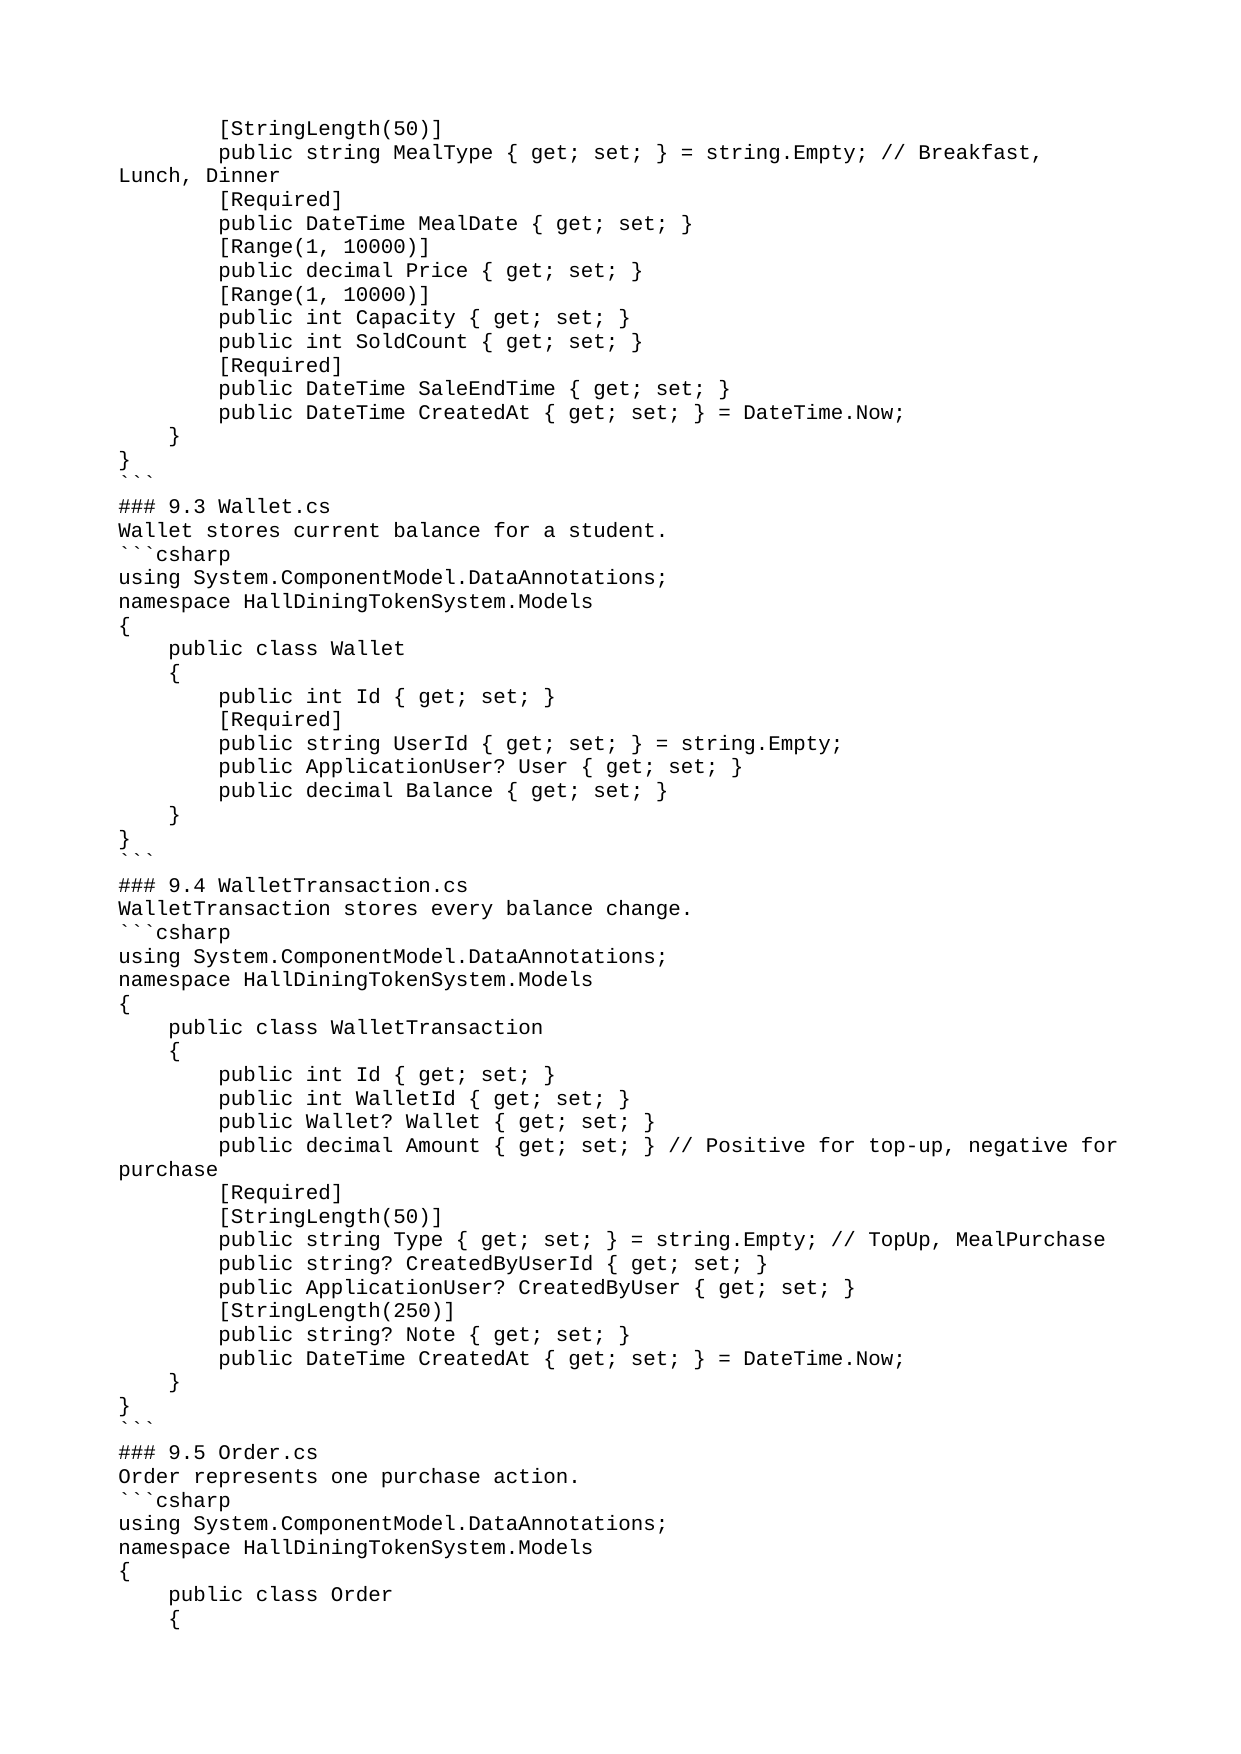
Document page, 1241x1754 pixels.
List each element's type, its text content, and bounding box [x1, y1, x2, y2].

text [Range(1, 10000)] [118, 284, 1122, 307]
text ### 9.3 Wallet.cs [118, 496, 1122, 520]
text public ApplicationUser? CreatedByUser { get; set; } [118, 1277, 1122, 1300]
text public DateTime SaleEndTime { get; set; } [118, 378, 1122, 402]
text public DateTime CreatedAt { get; set; } = DateTime.Now; [118, 1348, 1122, 1371]
text using System.ComponentModel.DataAnnotations; [118, 1513, 1122, 1537]
text [StringLength(50)] [118, 1206, 1122, 1229]
text [Required] [118, 354, 1122, 378]
text [Required] [118, 189, 1122, 213]
text [StringLength(250)] [118, 1300, 1122, 1324]
text namespace HallDiningTokenSystem.Models [118, 1537, 1122, 1561]
text ``` [118, 851, 1122, 875]
text } [118, 426, 1122, 449]
text public class Order [118, 1584, 1122, 1608]
text ``` [118, 473, 1122, 496]
text using System.ComponentModel.DataAnnotations; [118, 567, 1122, 591]
text ### 9.4 WalletTransaction.cs [118, 875, 1122, 898]
text [Range(1, 10000)] [118, 236, 1122, 260]
text Wallet stores current balance for a student. [118, 520, 1122, 544]
text public DateTime CreatedAt { get; set; } = DateTime.Now; [118, 402, 1122, 426]
text public string MealType { get; set; } = string.Empty; // Breakfast, Lunch, Dinner [118, 142, 1122, 189]
text public class WalletTransaction [118, 1017, 1122, 1040]
text } [118, 827, 1122, 851]
text WalletTransaction stores every balance change. [118, 898, 1122, 922]
text public ApplicationUser? User { get; set; } [118, 757, 1122, 780]
text public int Id { get; set; } [118, 686, 1122, 709]
text ``` [118, 1419, 1122, 1442]
text ```csharp [118, 544, 1122, 567]
text } [118, 449, 1122, 473]
text [StringLength(50)] [118, 118, 1122, 142]
text public string? Note { get; set; } [118, 1324, 1122, 1348]
text } [118, 1395, 1122, 1419]
text namespace HallDiningTokenSystem.Models [118, 591, 1122, 615]
text public int WalletId { get; set; } [118, 1088, 1122, 1111]
text [Required] [118, 709, 1122, 733]
text public decimal Price { get; set; } [118, 260, 1122, 284]
text ### 9.5 Order.cs [118, 1442, 1122, 1466]
text } [118, 1371, 1122, 1395]
text public int Capacity { get; set; } [118, 307, 1122, 331]
text public decimal Balance { get; set; } [118, 780, 1122, 804]
text { [118, 1608, 1122, 1631]
text { [118, 1561, 1122, 1584]
text { [118, 615, 1122, 638]
text public int Id { get; set; } [118, 1064, 1122, 1088]
text public string Type { get; set; } = string.Empty; // TopUp, MealPurchase [118, 1229, 1122, 1253]
text namespace HallDiningTokenSystem.Models [118, 969, 1122, 993]
text Order represents one purchase action. [118, 1466, 1122, 1489]
text public string? CreatedByUserId { get; set; } [118, 1253, 1122, 1277]
text using System.ComponentModel.DataAnnotations; [118, 946, 1122, 969]
text { [118, 993, 1122, 1017]
text public int SoldCount { get; set; } [118, 331, 1122, 354]
text public decimal Amount { get; set; } // Positive for top-up, negative for purchase [118, 1135, 1122, 1182]
text } [118, 804, 1122, 827]
text ```csharp [118, 1489, 1122, 1513]
text public class Wallet [118, 638, 1122, 662]
text public string UserId { get; set; } = string.Empty; [118, 733, 1122, 757]
text public DateTime MealDate { get; set; } [118, 213, 1122, 236]
text ```csharp [118, 922, 1122, 946]
text public Wallet? Wallet { get; set; } [118, 1111, 1122, 1135]
text { [118, 1040, 1122, 1064]
text [Required] [118, 1182, 1122, 1206]
text { [118, 662, 1122, 686]
